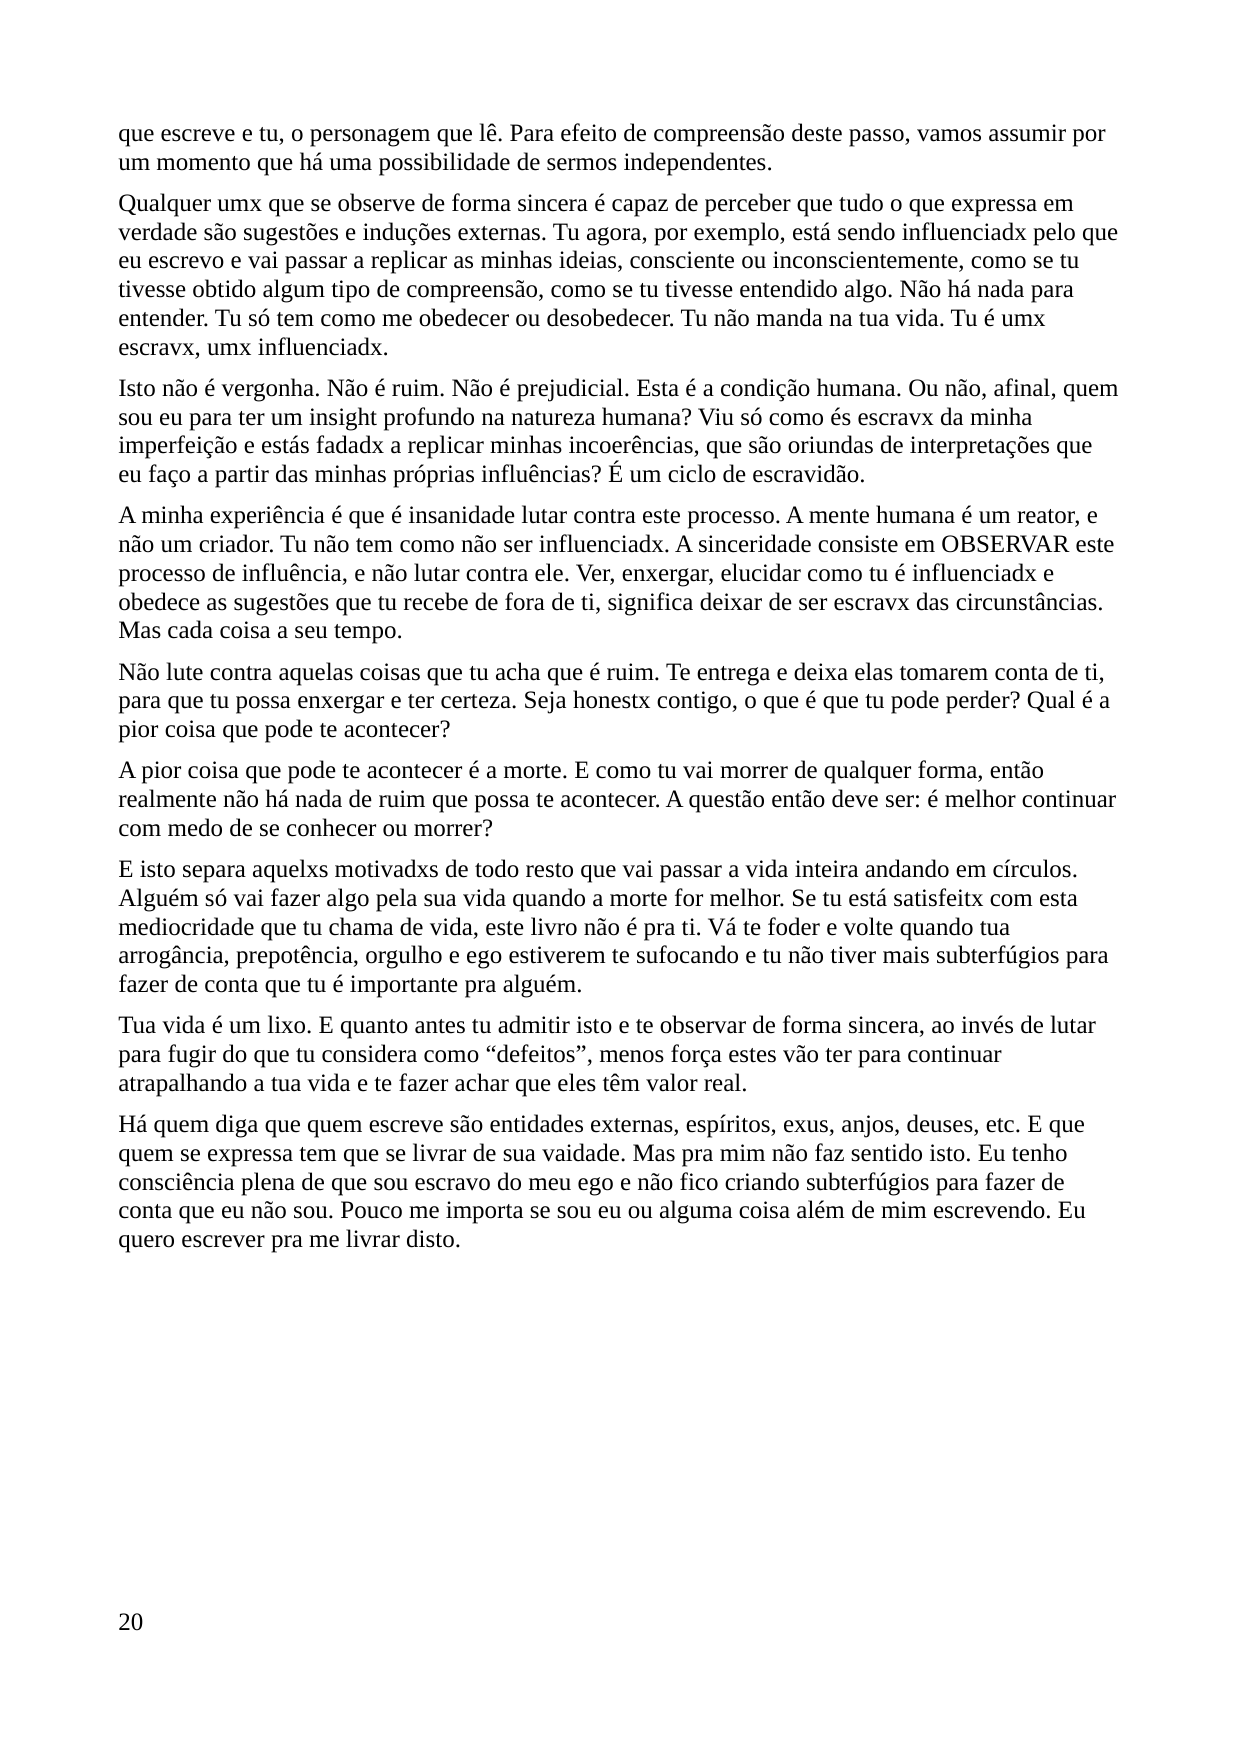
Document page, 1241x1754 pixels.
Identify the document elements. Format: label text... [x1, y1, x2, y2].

text E isto separa aquelxs motivadxs de todo resto que vai passar a vida inteira andando em círculos. Alguém só vai fazer algo pela sua vida quando a morte for melhor. Se tu está satisfeitx com esta mediocridade que tu chama de vida, este livro não é pra ti. Vá te foder e volte quando tua arrogância, prepotência, orgulho e ego estiverem te sufocando e tu não tiver mais subterfúgios para fazer de conta que tu é importante pra alguém. [118, 854, 1122, 998]
text Não lute contra aquelas coisas que tu acha que é ruim. Te entrega e deixa elas tomarem conta de ti, para que tu possa enxergar e ter certeza. Seja honestx contigo, o que é que tu pode perder? Qual é a pior coisa que pode te acontecer? [118, 657, 1122, 743]
text A pior coisa que pode te acontecer é a morte. E como tu vai morrer de qualquer forma, então realmente não há nada de ruim que possa te acontecer. A questão então deve ser: é melhor continuar com medo de se conhecer ou morrer? [118, 756, 1122, 842]
text Isto não é vergonha. Não é ruim. Não é prejudicial. Esta é a condição humana. Ou não, afinal, quem sou eu para ter um insight profundo na natureza humana? Viu só como és escravx da minha imperfeição e estás fadadx a replicar minhas incoerências, que são oriundas de interpretações que eu faço a partir das minhas próprias influências? É um ciclo de escravidão. [118, 373, 1122, 488]
text A minha experiência é que é insanidade lutar contra este processo. A mente humana é um reator, e não um criador. Tu não tem como não ser influenciadx. A sinceridade consiste em OBSERVAR este processo de influência, e não lutar contra ele. Ver, enxergar, elucidar como tu é influenciadx e obedece as sugestões que tu recebe de fora de ti, significa deixar de ser escravx das circunstâncias. Mas cada coisa a seu tempo. [118, 501, 1122, 644]
text Tua vida é um lixo. E quanto antes tu admitir isto e te observar de forma sincera, ao invés de lutar para fugir do que tu considera como “defeitos”, menos força estes vão ter para continuar atrapalhando a tua vida e te fazer achar que eles têm valor real. [118, 1011, 1122, 1097]
text Qualquer umx que se observe de forma sincera é capaz de perceber que tudo o que expressa em verdade são sugestões e induções externas. Tu agora, por exemplo, está sendo influenciadx pelo que eu escrevo e vai passar a replicar as minhas ideias, consciente ou inconscientemente, como se tu tivesse obtido algum tipo de compreensão, como se tu tivesse entendido algo. Não há nada para entender. Tu só tem como me obedecer ou desobedecer. Tu não manda na tua vida. Tu é umx escravx, umx influenciadx. [118, 188, 1122, 361]
text que escreve e tu, o personagem que lê. Para efeito de compreensão deste passo, vamos assumir por um momento que há uma possibilidade de sermos independentes. [118, 118, 1122, 176]
text Há quem diga que quem escreve são entidades externas, espíritos, exus, anjos, deuses, etc. E que quem se expressa tem que se livrar de sua vaidade. Mas pra mim não faz sentido isto. Eu tenho consciência plena de que sou escravo do meu ego e não fico criando subterfúgios para fazer de conta que eu não sou. Pouco me importa se sou eu ou alguma coisa além de mim escrevendo. Eu quero escrever pra me livrar disto. [118, 1109, 1122, 1253]
